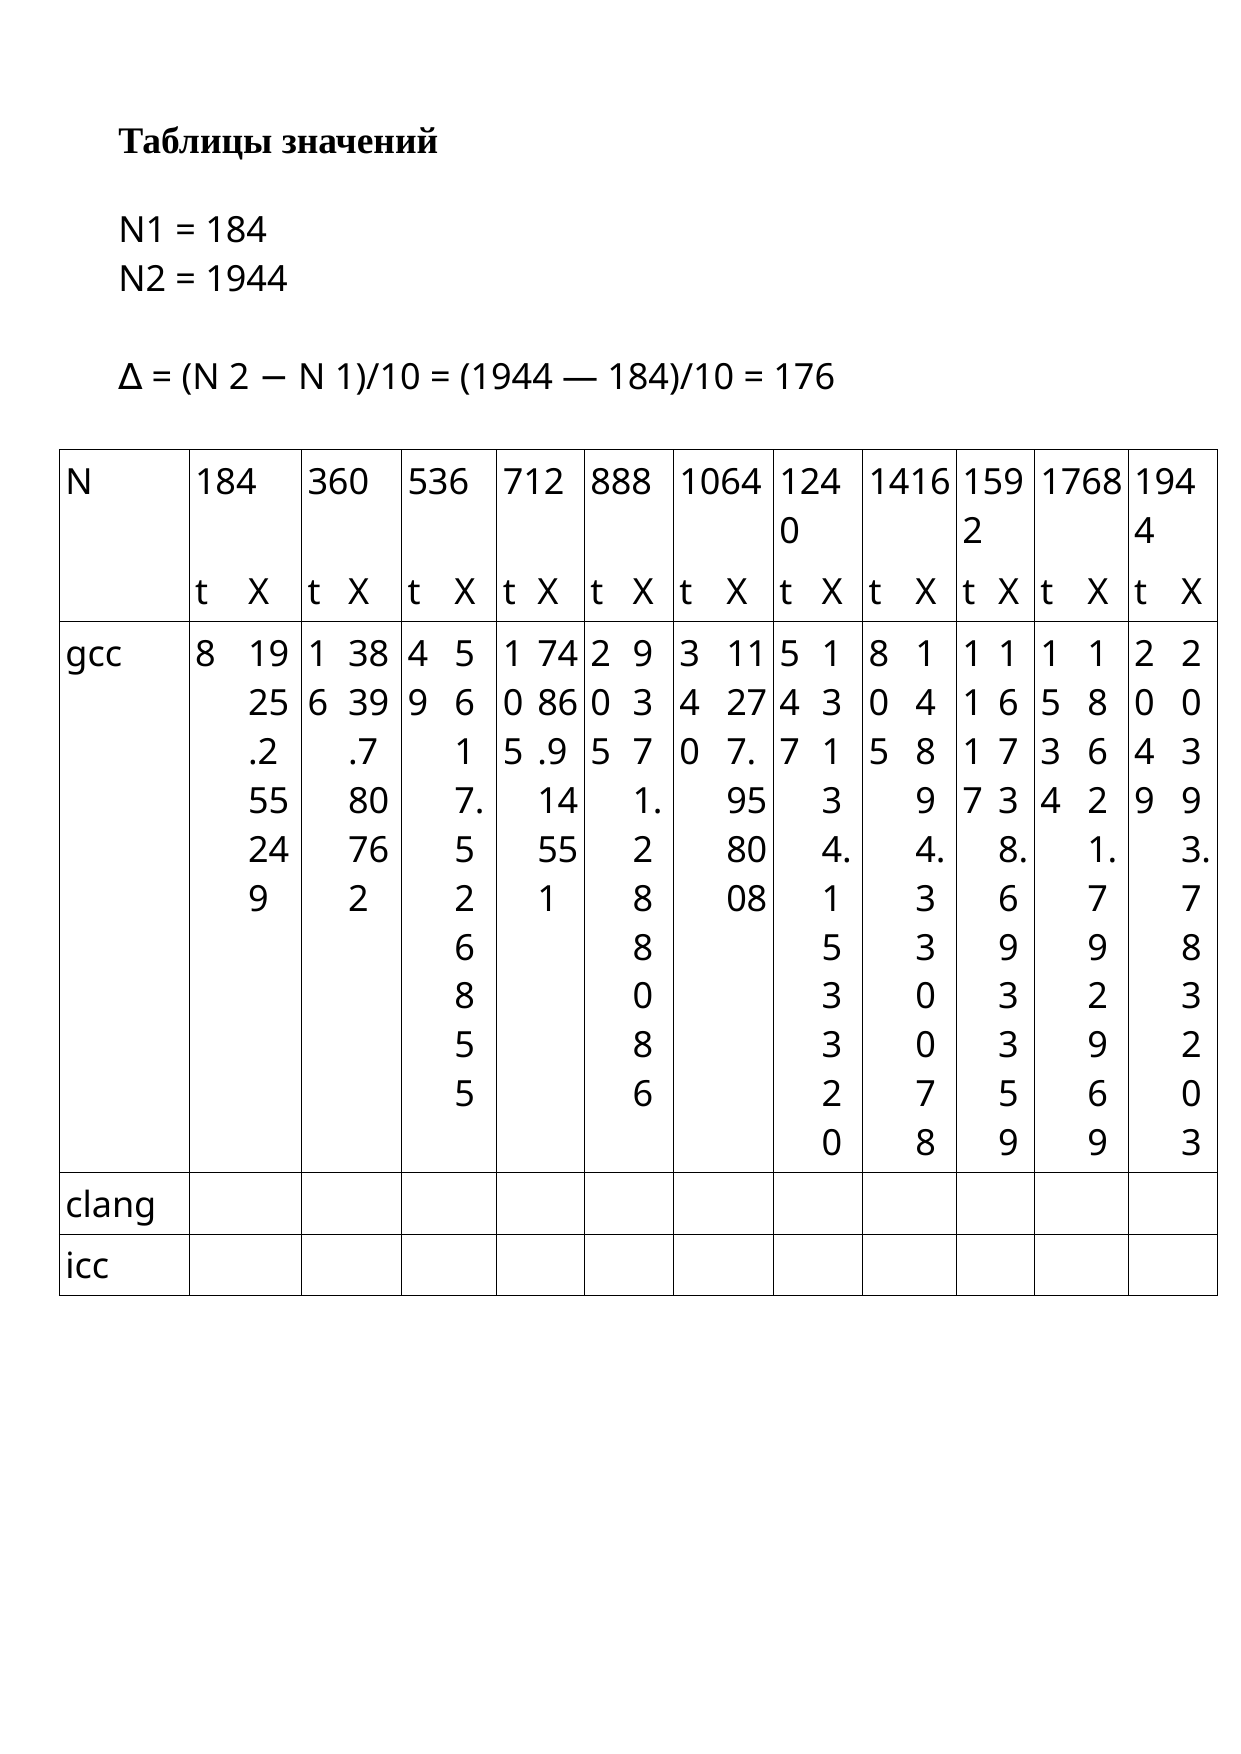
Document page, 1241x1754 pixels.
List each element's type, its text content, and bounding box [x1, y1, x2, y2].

table_cell 16 [302, 622, 342, 1172]
table_cell [1035, 1235, 1081, 1295]
table_header 1944 [1129, 450, 1217, 559]
table_cell [402, 1235, 448, 1295]
table_header 1240 [774, 450, 862, 559]
table_cell [957, 1173, 992, 1233]
table_cell t [402, 560, 448, 621]
table_cell [342, 1173, 401, 1233]
table_cell X [1175, 560, 1217, 621]
table_cell 9371.288086 [627, 622, 673, 1172]
table_cell [774, 1173, 816, 1233]
table_cell [720, 1235, 773, 1295]
text Таблицы значений [118, 118, 1122, 161]
table_header 1768 [1035, 450, 1128, 559]
table_cell X [720, 560, 773, 621]
table_cell [190, 1173, 242, 1233]
table_cell 13134.153320 [816, 622, 862, 1172]
table_cell [402, 1173, 448, 1233]
table_cell 16738.693359 [992, 622, 1034, 1172]
table_cell t [674, 560, 720, 621]
table_cell 49 [402, 622, 448, 1172]
table_cell [531, 1173, 584, 1233]
table_header 360 [302, 450, 401, 559]
table_cell [1129, 1235, 1175, 1295]
text N1 = 184 [118, 204, 1122, 253]
table_cell [497, 1173, 531, 1233]
table_cell [302, 1235, 342, 1295]
table_cell [449, 1173, 496, 1233]
table_cell [627, 1235, 673, 1295]
table_cell 205 [585, 622, 627, 1172]
table_cell [774, 1235, 816, 1295]
table_cell t [585, 560, 627, 621]
table_cell X [342, 560, 401, 621]
table_cell [674, 1173, 720, 1233]
table_cell clang [60, 1173, 189, 1233]
table_cell [342, 1235, 401, 1295]
table_cell t [190, 560, 242, 621]
table_cell 20393.783203 [1175, 622, 1217, 1172]
table_cell [1081, 1235, 1128, 1295]
table_cell t [774, 560, 816, 621]
table_cell 1534 [1035, 622, 1081, 1172]
table_cell X [449, 560, 496, 621]
table_cell [449, 1235, 496, 1295]
table_cell [302, 1173, 342, 1233]
table_cell [957, 1235, 992, 1295]
table_cell X [909, 560, 956, 621]
table_cell [863, 1173, 909, 1233]
table_cell [992, 1173, 1034, 1233]
table_cell [863, 1235, 909, 1295]
table_cell [909, 1235, 956, 1295]
table_cell [242, 1173, 301, 1233]
table_cell [992, 1235, 1034, 1295]
table_cell 7486.914551 [531, 622, 584, 1172]
table_cell 11277.958008 [720, 622, 773, 1172]
table_cell 105 [497, 622, 531, 1172]
table_cell [242, 1235, 301, 1295]
table_cell 547 [774, 622, 816, 1172]
table_cell [531, 1235, 584, 1295]
table_header N [60, 450, 189, 621]
table_cell X [816, 560, 862, 621]
table_cell t [1129, 560, 1175, 621]
table_cell t [302, 560, 342, 621]
table_cell [1081, 1173, 1128, 1233]
table_cell icc [60, 1235, 189, 1295]
table_cell X [992, 560, 1034, 621]
table_cell X [531, 560, 584, 621]
table_cell [190, 1235, 242, 1295]
table_cell 340 [674, 622, 720, 1172]
table_cell 5617.526855 [449, 622, 496, 1172]
table_cell X [242, 560, 301, 621]
table_cell 1117 [957, 622, 992, 1172]
table_cell [674, 1235, 720, 1295]
table_cell 2049 [1129, 622, 1175, 1172]
table_cell [497, 1235, 531, 1295]
table_cell X [1081, 560, 1128, 621]
table_header 712 [497, 450, 584, 559]
table_cell [909, 1173, 956, 1233]
table_cell 1925.255249 [242, 622, 301, 1172]
table_cell [627, 1173, 673, 1233]
table_cell 14894.330078 [909, 622, 956, 1172]
table_cell [1035, 1173, 1081, 1233]
table_cell 3839.780762 [342, 622, 401, 1172]
table_header 536 [402, 450, 496, 559]
table_cell 8 [190, 622, 242, 1172]
table_cell t [957, 560, 992, 621]
table_cell t [497, 560, 531, 621]
table_cell X [627, 560, 673, 621]
table_cell 805 [863, 622, 909, 1172]
table_header 1064 [674, 450, 773, 559]
text N2 = 1944 [118, 253, 1122, 302]
table_header 888 [585, 450, 673, 559]
table_cell [816, 1173, 862, 1233]
table_header 184 [190, 450, 301, 559]
table_cell [720, 1173, 773, 1233]
table_cell [1129, 1173, 1175, 1233]
table_cell gcc [60, 622, 189, 1172]
table_cell t [863, 560, 909, 621]
table_cell [816, 1235, 862, 1295]
text ∆ = (N 2 − N 1)/10 = (1944 — 184)/10 = 176 [118, 351, 1122, 400]
table_cell [585, 1173, 627, 1233]
table_cell 18621.792969 [1081, 622, 1128, 1172]
table_cell [1175, 1235, 1217, 1295]
table_header 1416 [863, 450, 956, 559]
table_cell [1175, 1173, 1217, 1233]
table_header 1592 [957, 450, 1034, 559]
table_cell t [1035, 560, 1081, 621]
table_cell [585, 1235, 627, 1295]
